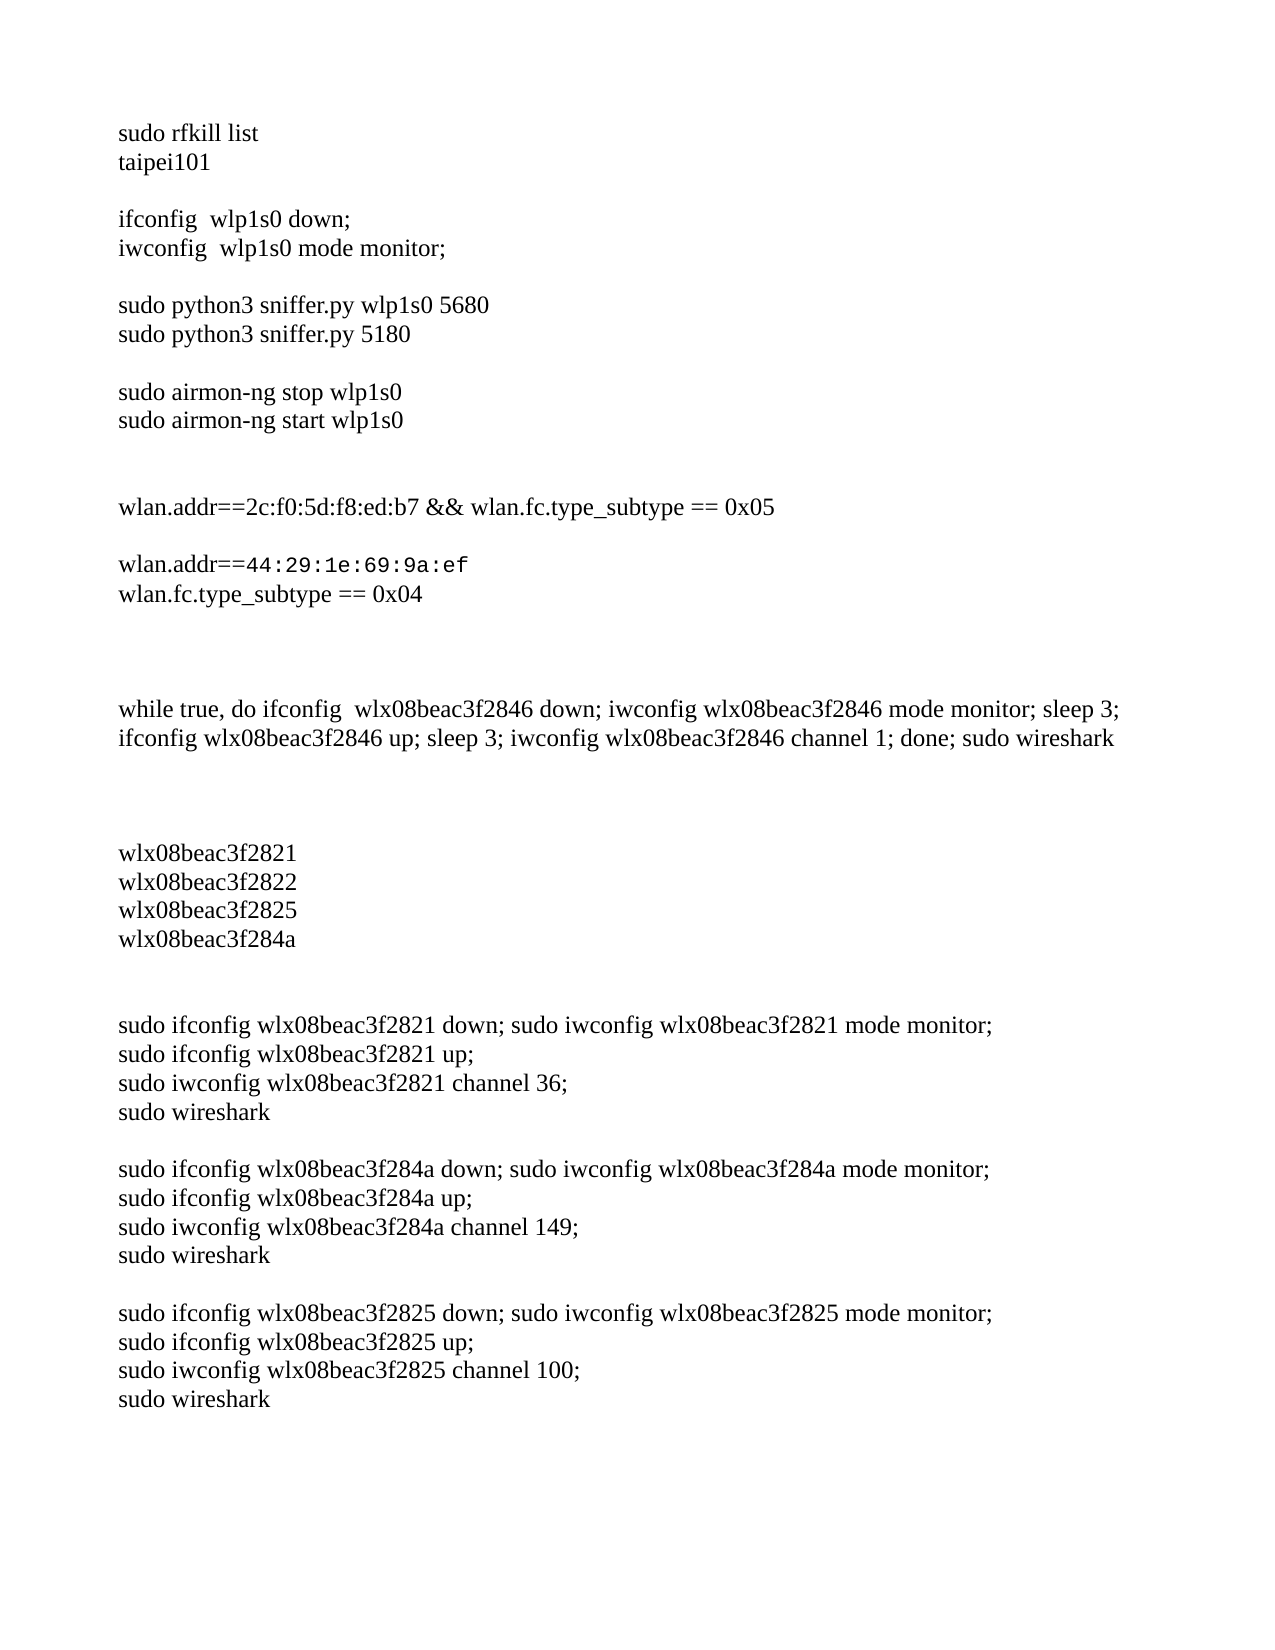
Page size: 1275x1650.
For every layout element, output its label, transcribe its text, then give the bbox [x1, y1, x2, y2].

text ifconfig wlp1s0 down; [118, 204, 1157, 233]
text sudo iwconfig wlx08beac3f2821 channel 36; [118, 1068, 1157, 1097]
text taipei101 [118, 147, 1157, 176]
text sudo ifconfig wlx08beac3f284a up; [118, 1183, 1157, 1212]
text sudo python3 sniffer.py 5180 [118, 319, 1157, 348]
text wlx08beac3f2825 [118, 896, 1157, 924]
text sudo airmon-ng start wlp1s0 [118, 406, 1157, 434]
text wlx08beac3f284a [118, 924, 1157, 953]
text wlan.addr==2c:f0:5d:f8:ed:b7 && wlan.fc.type_subtype == 0x05 [118, 492, 1157, 521]
text sudo iwconfig wlx08beac3f2825 channel 100; [118, 1356, 1157, 1384]
text sudo wireshark [118, 1241, 1157, 1269]
text sudo ifconfig wlx08beac3f2825 up; [118, 1327, 1157, 1356]
text wlan.fc.type_subtype == 0x04 [118, 579, 1157, 608]
text iwconfig wlp1s0 mode monitor; [118, 233, 1157, 262]
text wlx08beac3f2821 [118, 838, 1157, 867]
text sudo ifconfig wlx08beac3f2825 down; sudo iwconfig wlx08beac3f2825 mode monitor; [118, 1298, 1157, 1327]
text sudo wireshark [118, 1097, 1157, 1126]
text sudo ifconfig wlx08beac3f284a down; sudo iwconfig wlx08beac3f284a mode monitor; [118, 1154, 1157, 1183]
text sudo rfkill list [118, 118, 1157, 147]
text wlan.addr==44:29:1e:69:9a:ef [118, 549, 1157, 579]
text sudo iwconfig wlx08beac3f284a channel 149; [118, 1212, 1157, 1241]
text while true, do ifconfig wlx08beac3f2846 down; iwconfig wlx08beac3f2846 mode monitor; sleep 3; ifconfig wlx08beac3f2846 up; sleep 3; iwconfig wlx08beac3f2846 channel 1; done; sudo wireshark [118, 694, 1157, 752]
text sudo ifconfig wlx08beac3f2821 down; sudo iwconfig wlx08beac3f2821 mode monitor; [118, 1011, 1157, 1039]
text sudo ifconfig wlx08beac3f2821 up; [118, 1039, 1157, 1068]
text sudo python3 sniffer.py wlp1s0 5680 [118, 291, 1157, 319]
text sudo airmon-ng stop wlp1s0 [118, 377, 1157, 406]
text sudo wireshark [118, 1384, 1157, 1413]
text wlx08beac3f2822 [118, 867, 1157, 896]
